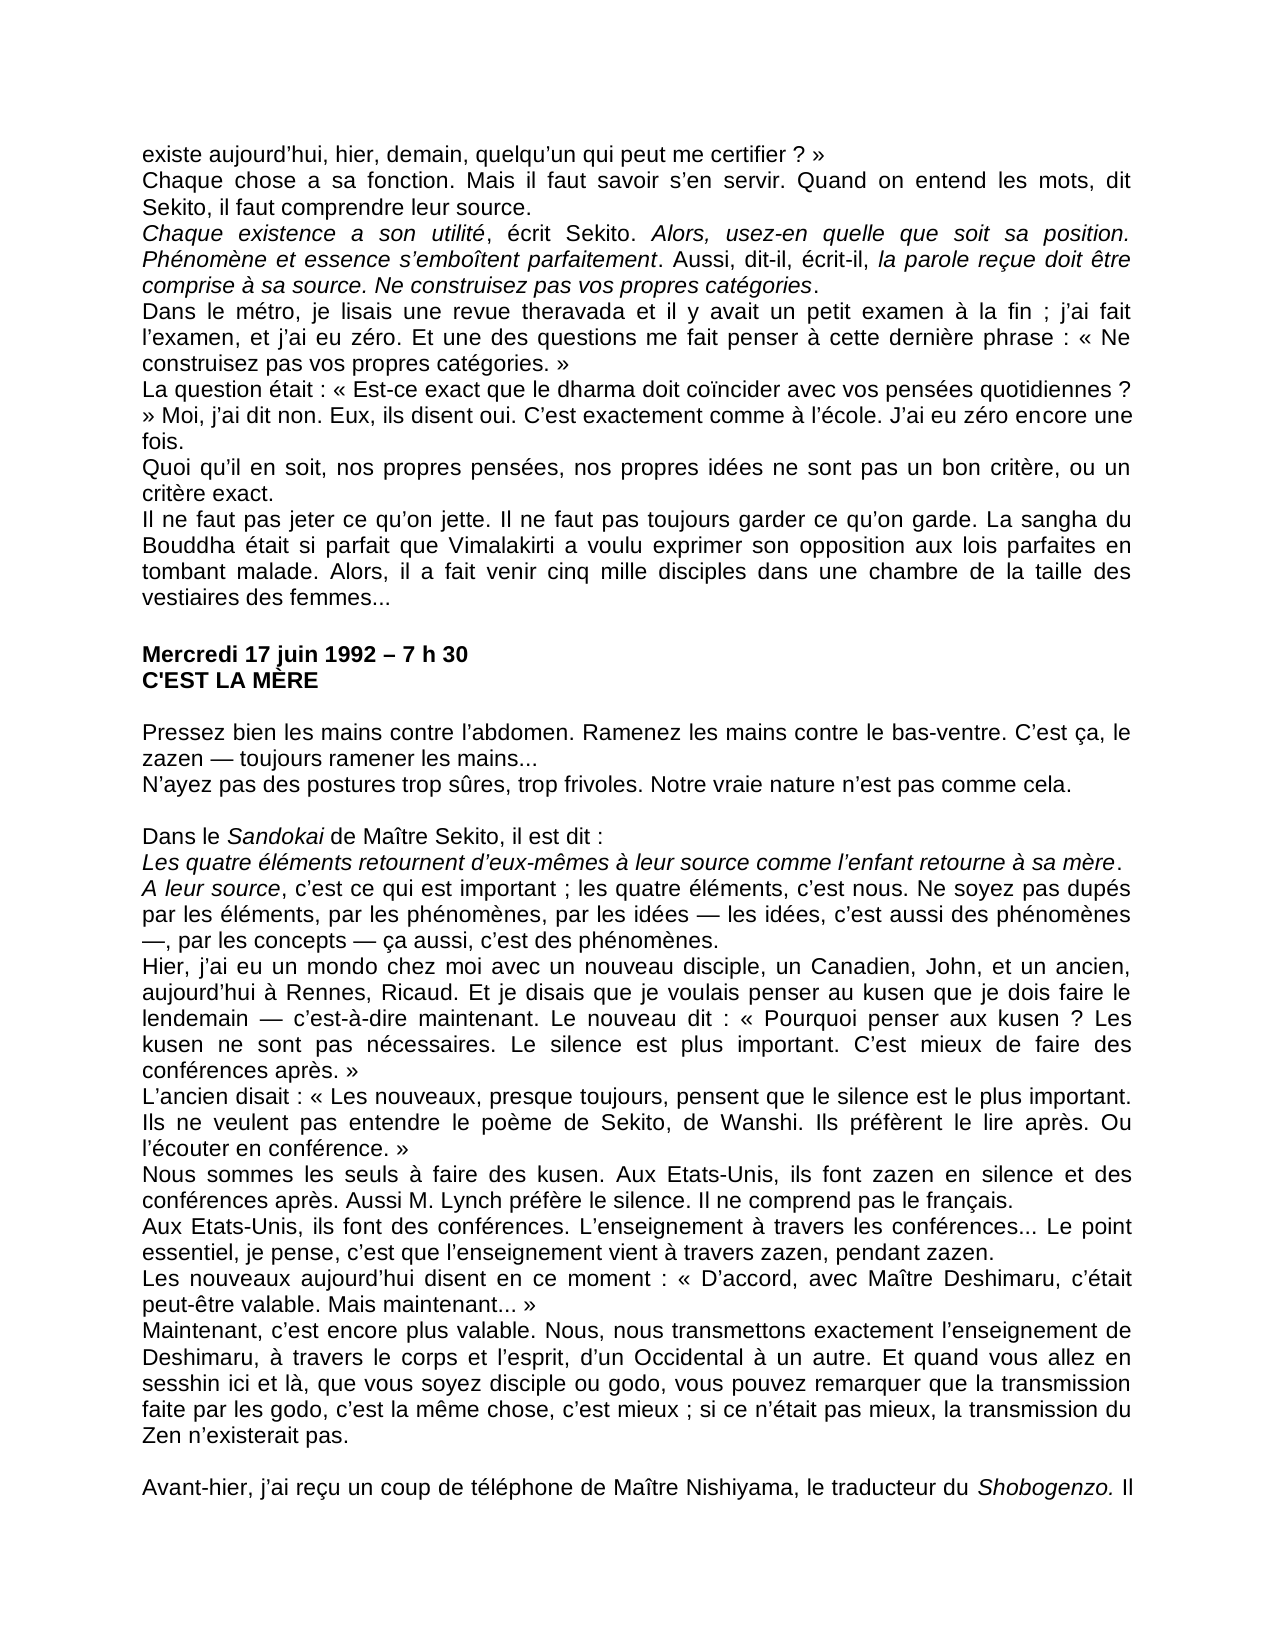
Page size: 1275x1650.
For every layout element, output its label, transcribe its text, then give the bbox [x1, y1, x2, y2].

text Chaque chose a sa fonction. Mais il faut savoir s’en servir. Quand on entend les mots, dit Sekito, il faut comprendre leur source. [142, 168, 1133, 220]
text Chaque existence a son utilité, écrit Sekito. Alors, usez-en quelle que soit sa position. Phénomène et essence s’emboîtent parfaitement. Aussi, dit-il, écrit-il, la parole reçue doit être comprise à sa source. Ne construisez pas vos propres catégories. [142, 220, 1133, 298]
text Pressez bien les mains contre l’abdomen. Ramenez les mains contre le bas-ventre. C’est ça, le zazen — toujours ramener les mains... [142, 719, 1133, 771]
text Maintenant, c’est encore plus valable. Nous, nous transmettons exactement l’enseignement de Deshimaru, à travers le corps et l’esprit, d’un Occidental à un autre. Et quand vous allez en sesshin ici et là, que vous soyez disciple ou godo, vous pouvez remarquer que la transmission faite par les godo, c’est la même chose, c’est mieux ; si ce n’était pas mieux, la transmission du Zen n’existerait pas. [142, 1318, 1133, 1448]
text existe aujourd’hui, hier, demain, quelqu’un qui peut me certifier ? » [142, 142, 1133, 168]
text La question était : « Est-ce exact que le dharma doit coïncider avec vos pensées quotidiennes ? » Moi, j’ai dit non. Eux, ils disent oui. C’est exactement comme à l’école. J’ai eu zéro en­core une fois. [142, 376, 1133, 454]
text Dans le métro, je lisais une revue theravada et il y avait un petit examen à la fin ; j’ai fait l’examen, et j’ai eu zéro. Et une des questions me fait penser à cette dernière phrase : « Ne construisez pas vos propres catégories. » [142, 298, 1133, 376]
text Les nouveaux aujourd’hui disent en ce moment : « D’accord, avec Maître Deshimaru, c’était peut-être valable. Mais maintenant... » [142, 1266, 1133, 1318]
text Quoi qu’il en soit, nos propres pensées, nos propres idées ne sont pas un bon critère, ou un critère exact. [142, 454, 1133, 506]
text Les quatre éléments retournent d’eux-mêmes à leur source comme l’enfant retourne à sa mère. [142, 849, 1133, 875]
text N’ayez pas des postures trop sûres, trop frivoles. Notre vraie nature n’est pas comme cela. [142, 771, 1133, 797]
text Aux Etats-Unis, ils font des conférences. L’enseignement à travers les conférences... Le point essentiel, je pense, c’est que l’enseignement vient à travers zazen, pendant zazen. [142, 1214, 1133, 1266]
text L’ancien disait : « Les nouveaux, presque toujours, pensent que le silence est le plus important. Ils ne veulent pas entendre le poème de Sekito, de Wanshi. Ils préfèrent le lire après. Ou l’écouter en conférence. » [142, 1083, 1133, 1162]
text Dans le Sandokai de Maître Sekito, il est dit : [142, 823, 1133, 849]
text A leur source, c’est ce qui est important ; les quatre éléments, c’est nous. Ne soyez pas dupés par les éléments, par les phénomènes, par les idées — les idées, c’est aussi des phénomènes —, par les concepts — ça aussi, c’est des phénomènes. [142, 875, 1133, 953]
text Nous sommes les seuls à faire des kusen. Aux Etats-Unis, ils font zazen en silence et des conférences après. Aussi M. Lynch préfère le silence. Il ne comprend pas le français. [142, 1162, 1133, 1214]
text Mercredi 17 juin 1992 – 7 h 30 C'EST LA MÈRE [142, 642, 1133, 694]
text Avant-hier, j’ai reçu un coup de téléphone de Maître Nishiyama, le traducteur du Shobogenzo. Il [142, 1474, 1133, 1500]
text Hier, j’ai eu un mondo chez moi avec un nouveau disciple, un Canadien, John, et un ancien, aujourd’hui à Rennes, Ricaud. Et je disais que je voulais penser au kusen que je dois faire le lendemain — c’est-à-dire maintenant. Le nouveau dit : « Pourquoi penser aux kusen ? Les kusen ne sont pas nécessaires. Le silence est plus important. C’est mieux de faire des conférences après. » [142, 953, 1133, 1083]
text Il ne faut pas jeter ce qu’on jette. Il ne faut pas toujours garder ce qu’on garde. La sangha du Bouddha était si parfait que Vimalakirti a voulu exprimer son opposition aux lois parfaites en tombant ma­lade. Alors, il a fait venir cinq mille disciples dans une chambre de la taille des vestiaires des femmes... [142, 506, 1133, 611]
